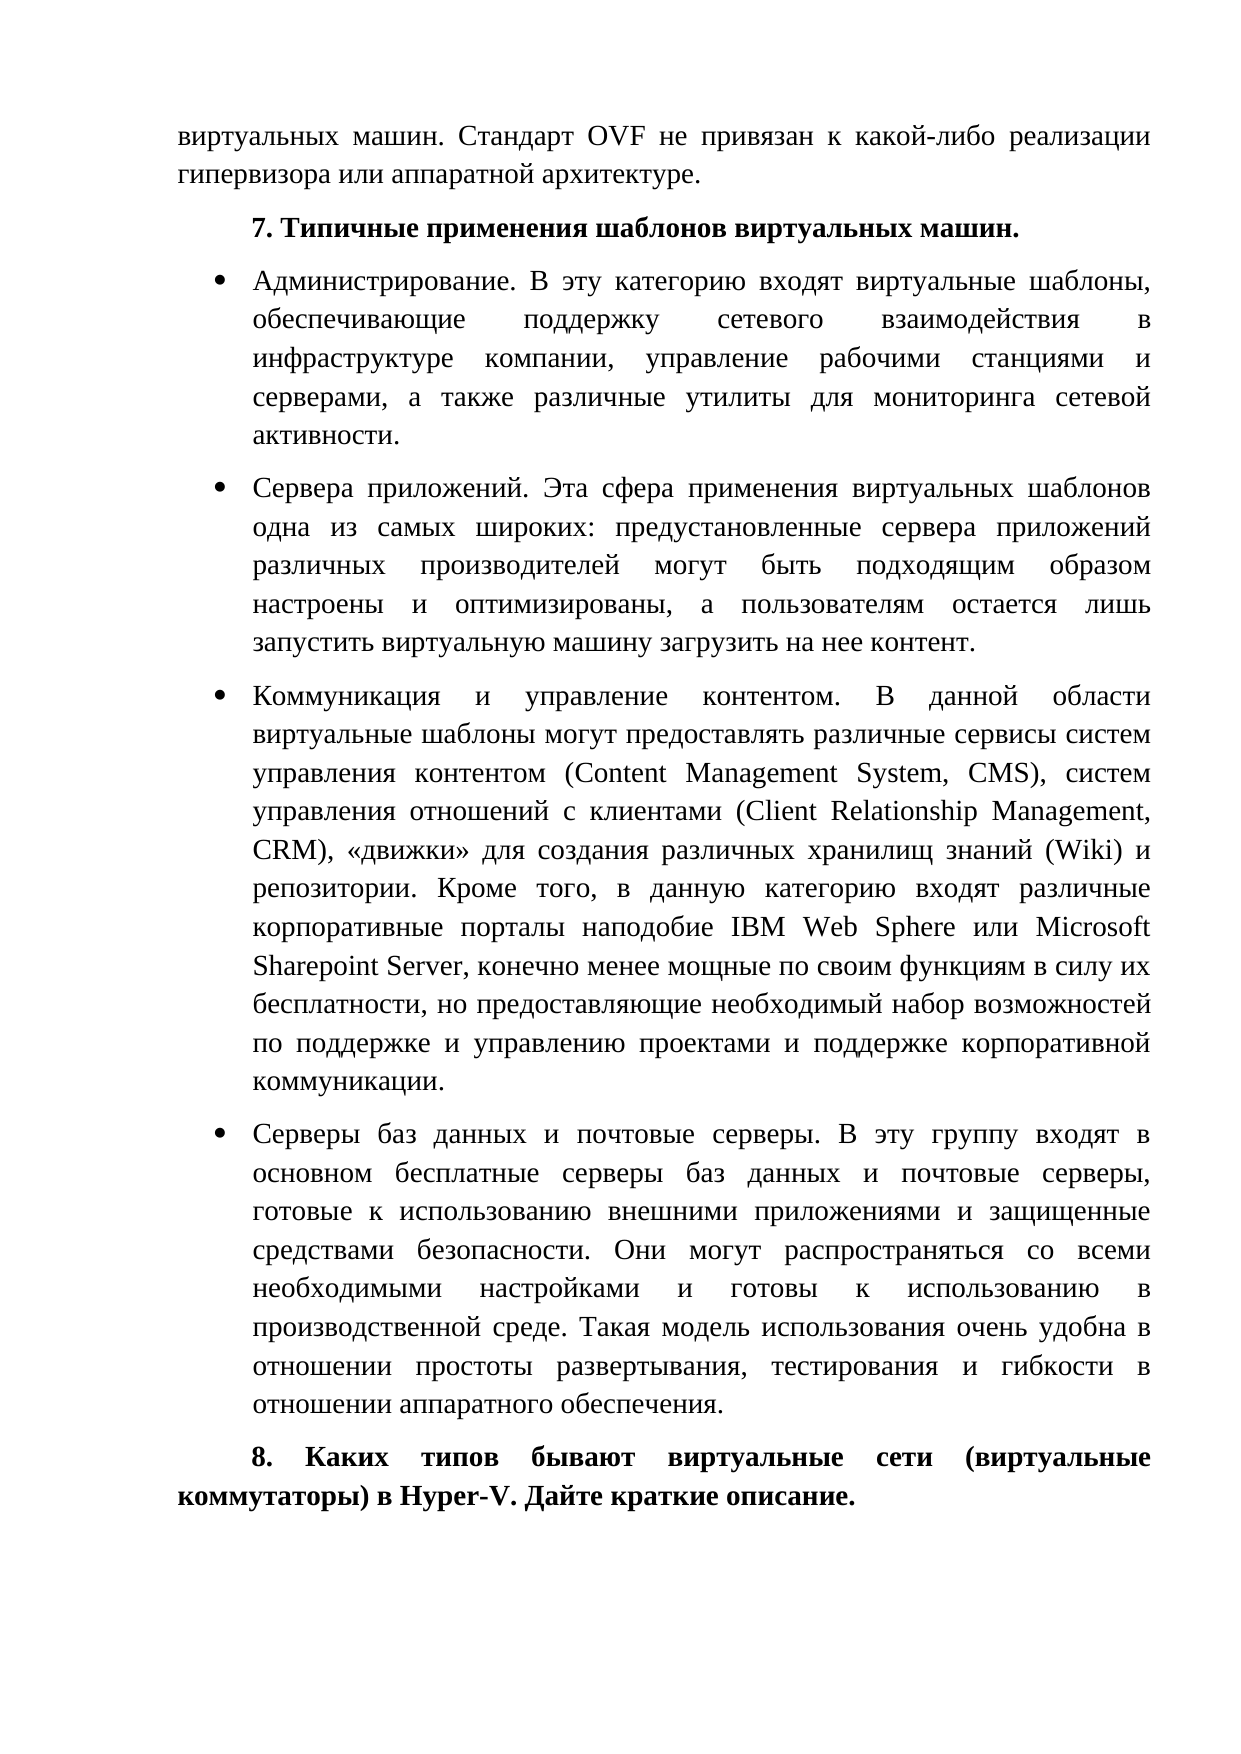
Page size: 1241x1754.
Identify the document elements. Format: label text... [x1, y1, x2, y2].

text виртуальных машин. Стандарт OVF не привязан к какой-либо реализации гипервизора или аппаратной архитектуре. [177, 118, 1152, 190]
text 8. Каких типов бывают виртуальные сети (виртуальные коммутаторы) в Hyper-V. Дайте краткие описание. [177, 1439, 1152, 1511]
list Администрирование. В эту категорию входят виртуальные шаблоны, обеспечивающие поддержку сетевого взаимодействия в инфраструктуре компании, управление рабочими станциями и серверами, а также различные утилиты для мониторинга сетевой активности. [215, 263, 1152, 451]
list Серверы баз данных и почтовые серверы. В эту группу входят в основном бесплатные серверы баз данных и почтовые серверы, готовые к использованию внешними приложениями и защищенные средствами безопасности. Они могут распространяться со всеми необходимыми настройками и готовы к использованию в производственной среде. Такая модель использования очень удобна в отношении простоты развертывания, тестирования и гибкости в отношении аппаратного обеспечения. [215, 1116, 1152, 1420]
text 7. Типичные применения шаблонов виртуальных машин. [177, 210, 1152, 243]
list Сервера приложений. Эта сфера применения виртуальных шаблонов одна из самых широких: предустановленные сервера приложений различных производителей могут быть подходящим образом настроены и оптимизированы, а пользователям остается лишь запустить виртуальную машину загрузить на нее контент. [215, 470, 1152, 658]
list Коммуникация и управление контентом. В данной области виртуальные шаблоны могут предоставлять различные сервисы систем управления контентом (Content Management System, CMS), систем управления отношений с клиентами (Client Relationship Management, CRM), «движки» для создания различных хранилищ знаний (Wiki) и репозитории. Кроме того, в данную категорию входят различные корпоративные порталы наподобие IBM Web Sphere или Microsoft Sharepoint Server, конечно менее мощные по своим функциям в силу их бесплатности, но предоставляющие необходимый набор возможностей по поддержке и управлению проектами и поддержке корпоративной коммуникации. [215, 678, 1152, 1097]
